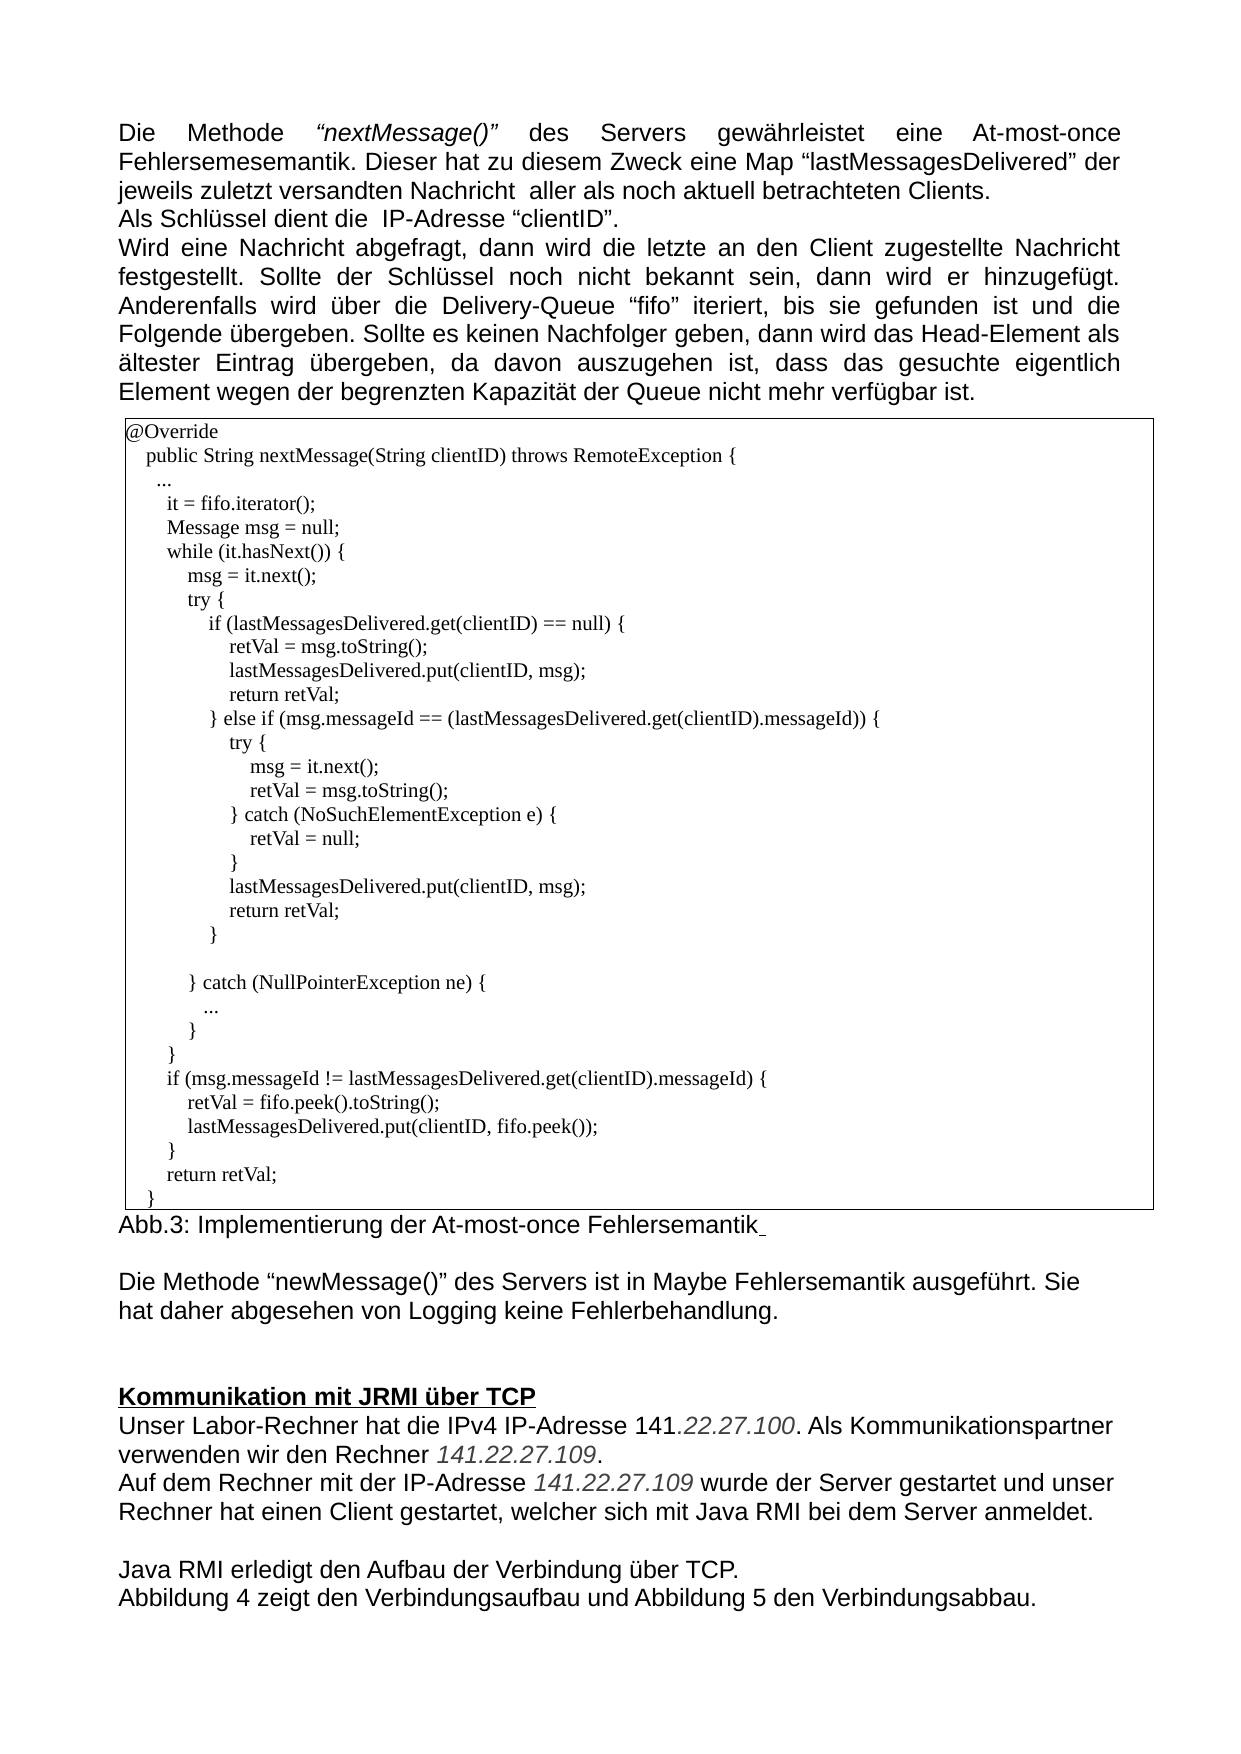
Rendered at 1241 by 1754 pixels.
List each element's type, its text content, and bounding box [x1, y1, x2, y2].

text Java RMI erledigt den Aufbau der Verbindung über TCP. [118, 1555, 1122, 1583]
text Unser Labor-Rechner hat die IPv4 IP-Adresse 141.22.27.100. Als Kommunikationspartner verwenden wir den Rechner 141.22.27.109. [118, 1411, 1122, 1468]
text Auf dem Rechner mit der IP-Adresse 141.22.27.109 wurde der Server gestartet und unser Rechner hat einen Client gestartet, welcher sich mit Java RMI bei dem Server anmeldet. [118, 1468, 1122, 1526]
text Die Methode “nextMessage()” des Servers gewährleistet eine At-most-once Fehlersemesemantik. Dieser hat zu diesem Zweck eine Map “lastMessagesDelivered” der jeweils zuletzt versandten Nachricht aller als noch aktuell betrachteten Clients. [118, 118, 1122, 204]
text Abbildung 4 zeigt den Verbindungsaufbau und Abbildung 5 den Verbindungsabbau. [118, 1583, 1122, 1612]
text Wird eine Nachricht abgefragt, dann wird die letzte an den Client zugestellte Nachricht festgestellt. Sollte der Schlüssel noch nicht bekannt sein, dann wird er hinzugefügt. Anderenfalls wird über die Delivery-Queue “fifo” iteriert, bis sie gefunden ist und die Folgende übergeben. Sollte es keinen Nachfolger geben, dann wird das Head-Element als ältester Eintrag übergeben, da davon auszugehen ist, dass das gesuchte eigentlich Element wegen der begrenzten Kapazität der Queue nicht mehr verfügbar ist. [118, 233, 1122, 406]
text Abb.3: Implementierung der At-most-once Fehlersemantik [118, 406, 1122, 1238]
text Als Schlüssel dient die IP-Adresse “clientID”. [118, 204, 1122, 233]
text Die Methode “newMessage()” des Servers ist in Maybe Fehlersemantik ausgeführt. Sie hat daher abgesehen von Logging keine Fehlerbehandlung. [118, 1267, 1122, 1325]
text Kommunikation mit JRMI über TCP [118, 1382, 1122, 1411]
